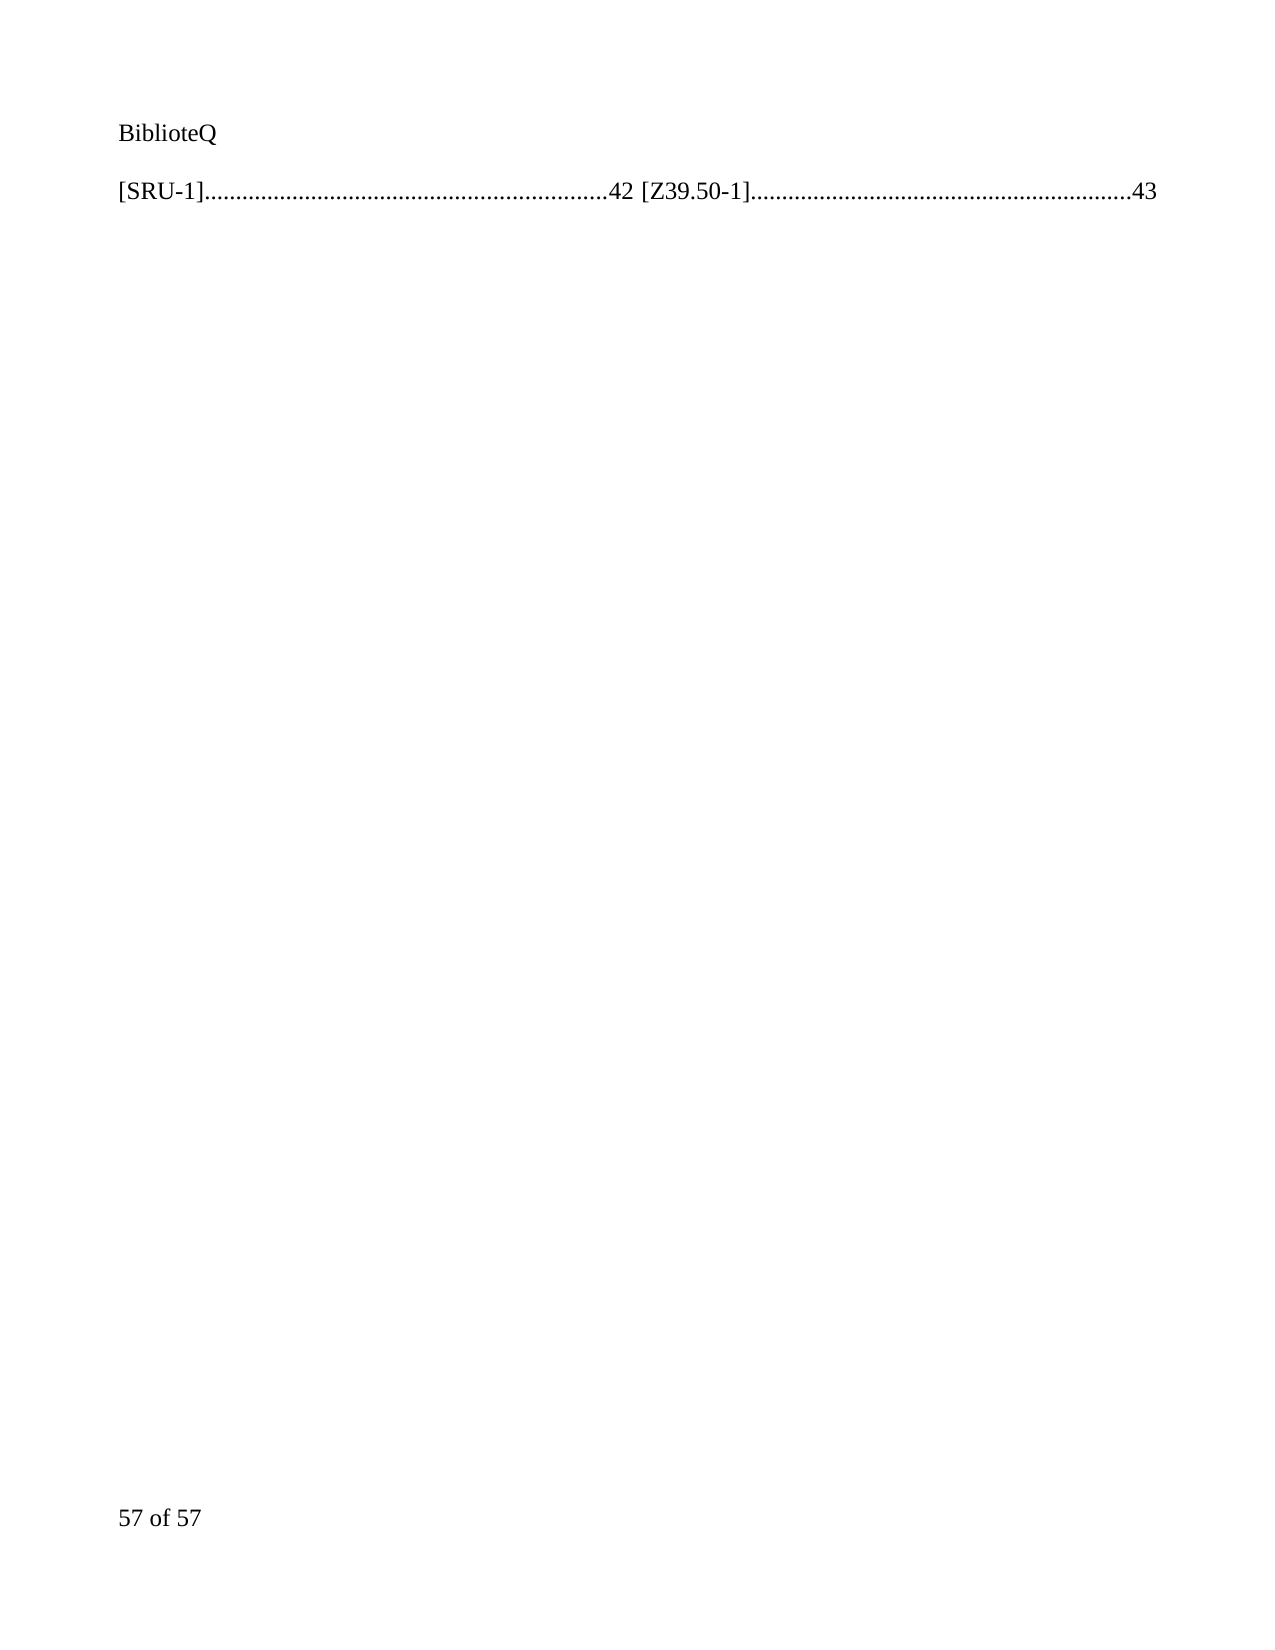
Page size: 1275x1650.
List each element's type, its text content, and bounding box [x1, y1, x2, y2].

text [Z39.50-1] 43 [641, 176, 1157, 205]
text [SRU-1] 42 [118, 176, 634, 205]
